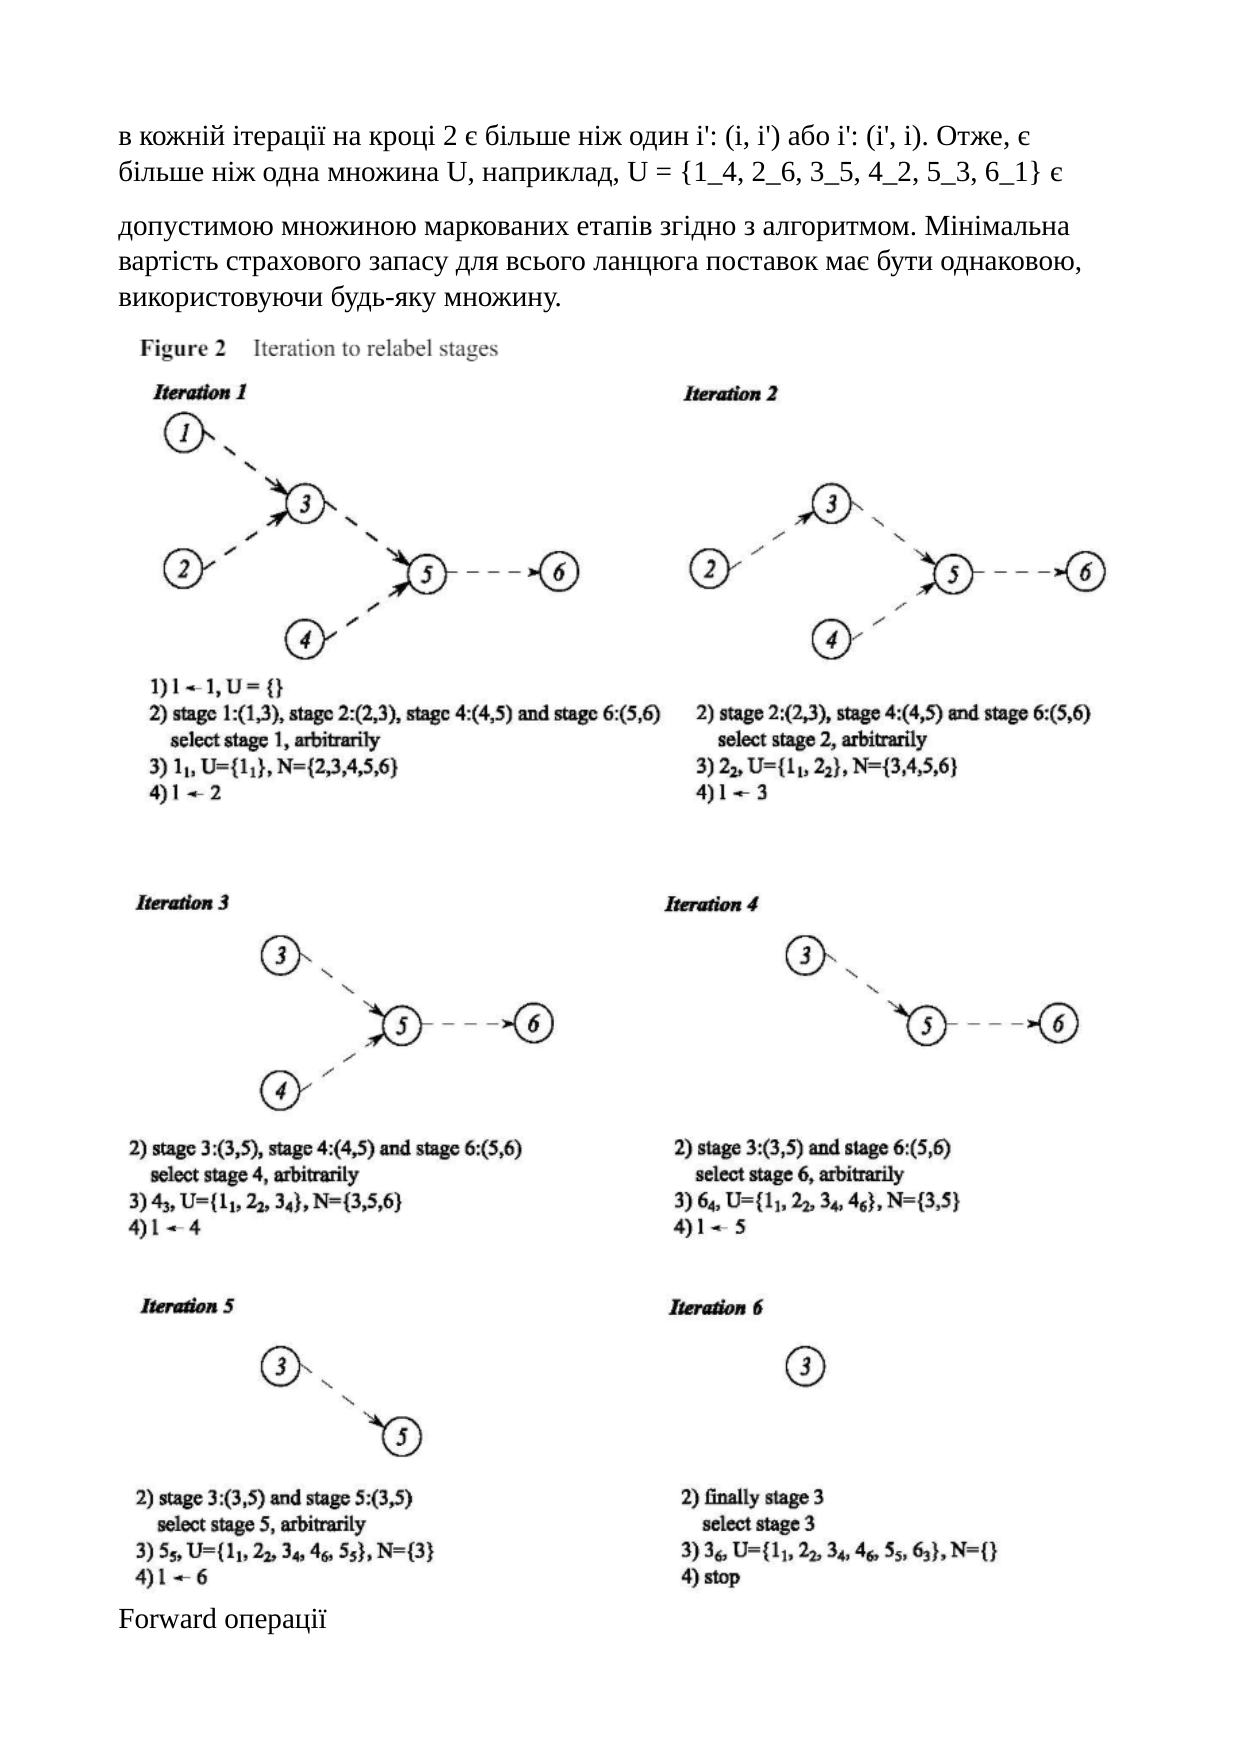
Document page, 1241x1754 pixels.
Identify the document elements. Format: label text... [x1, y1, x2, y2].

text допустимою множиною маркованих етапів згідно з алгоритмом. Мінімальна вартість страхового запасу для всього ланцюга поставок має бути однаковою, використовуючи будь-яку множину. [118, 208, 1122, 313]
picture [126, 333, 1114, 821]
picture [106, 892, 1095, 1600]
text в кожній ітерації на кроці 2 є більше ніж один i': (i, i') або i': (i', i). Отже, є більше ніж одна множина U, наприклад, U = {1_4, 2_6, 3_5, 4_2, 5_3, 6_1} є [118, 118, 1122, 187]
text Forward операції [118, 878, 1122, 1635]
